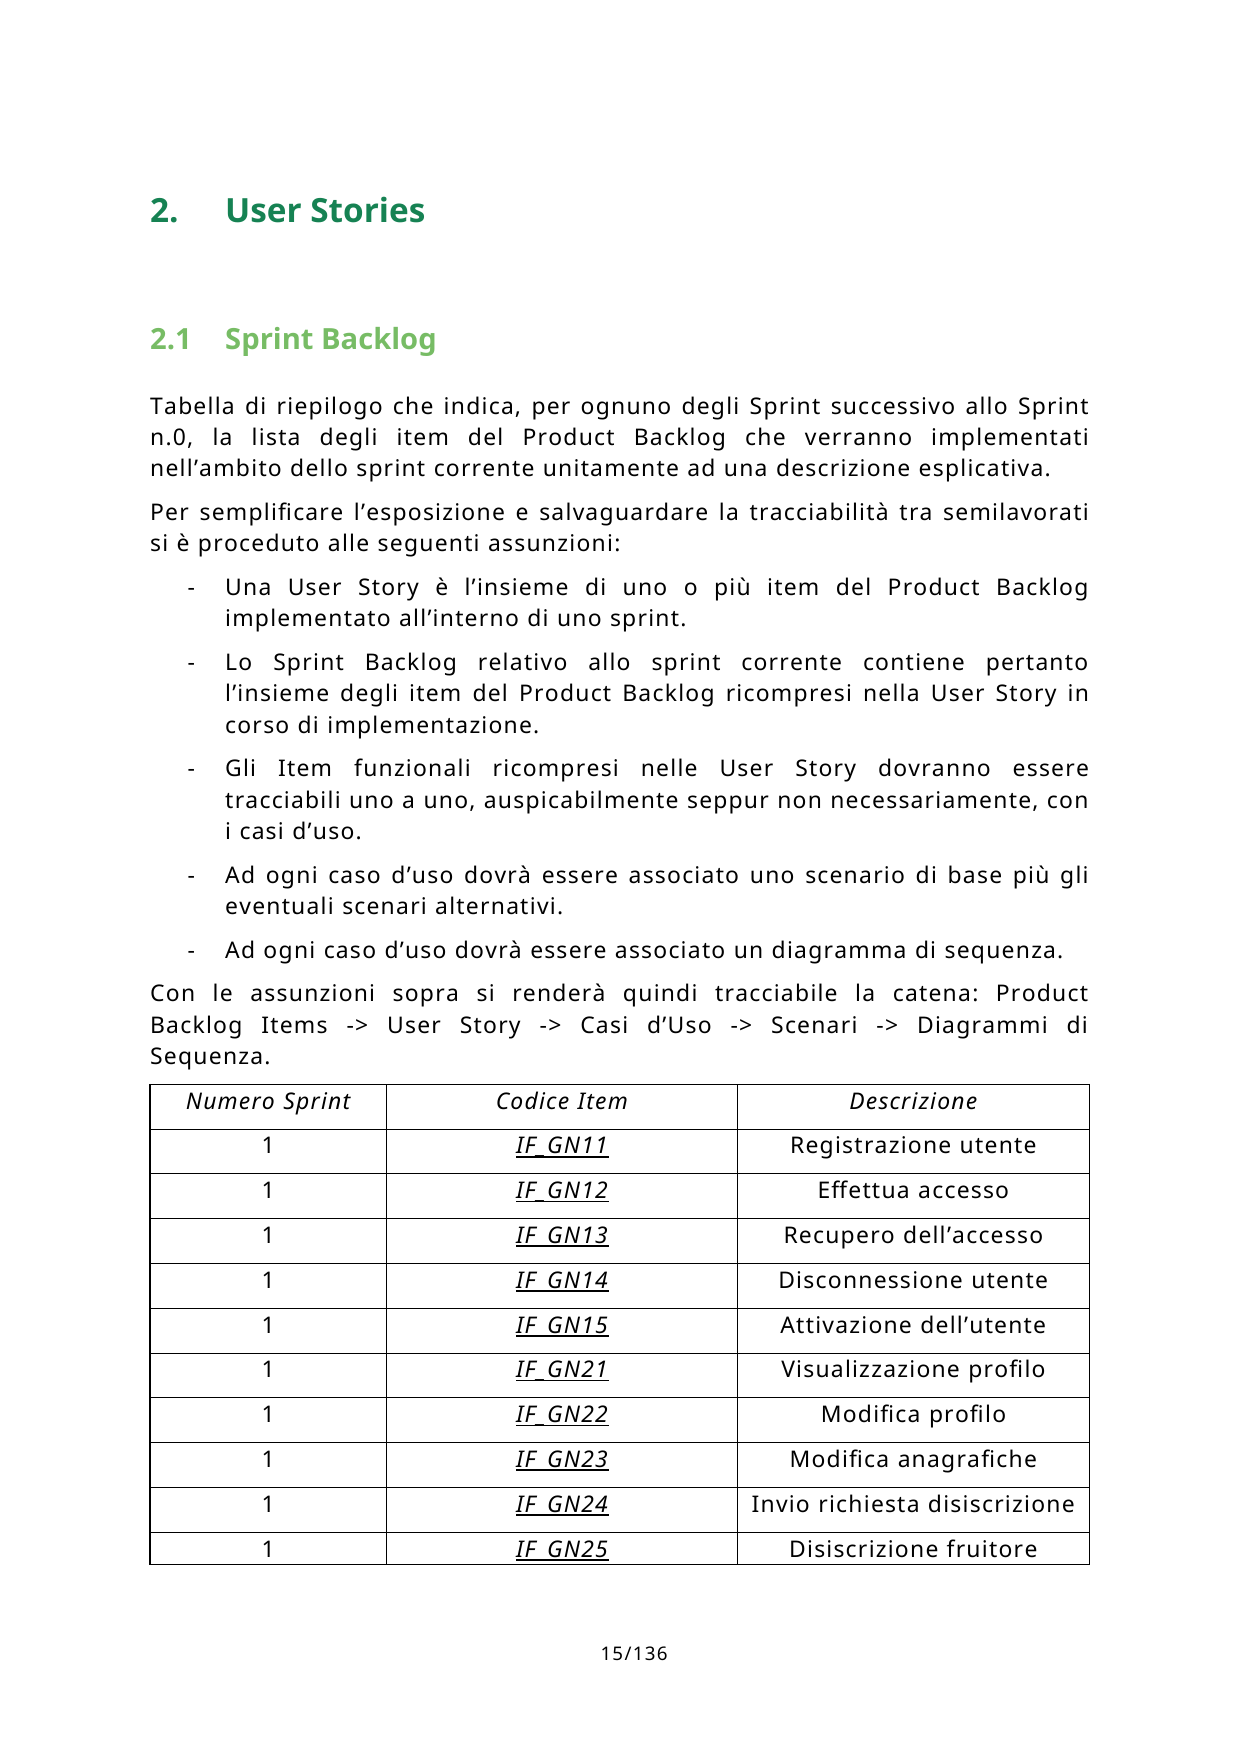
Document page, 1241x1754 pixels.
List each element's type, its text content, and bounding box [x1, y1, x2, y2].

list Lo Sprint Backlog relativo allo sprint corrente contiene pertanto l’insieme degli item del Product Backlog ricompresi nella User Story in corso di implementazione. [187, 646, 1090, 740]
table_cell IF_GN25 [387, 1533, 737, 1564]
text Per semplificare l’esposizione e salvaguardare la tracciabilità tra semilavorati si è proceduto alle seguenti assunzioni: [150, 496, 1090, 559]
list Ad ogni caso d’uso dovrà essere associato un diagramma di sequenza. [187, 934, 1090, 965]
list Gli Item funzionali ricompresi nelle User Story dovranno essere tracciabili uno a uno, auspicabilmente seppur non necessariamente, con i casi d’uso. [187, 752, 1090, 846]
text Tabella di riepilogo che indica, per ognuno degli Sprint successivo allo Sprint n.0, la lista degli item del Product Backlog che verranno implementati nell’ambito dello sprint corrente unitamente ad una descrizione esplicativa. [150, 390, 1090, 484]
table_header Descrizione [738, 1085, 1089, 1128]
table_cell 1 [151, 1219, 386, 1263]
table_cell IF_GN24 [387, 1488, 737, 1532]
table_cell Registrazione utente [738, 1130, 1089, 1173]
table_header Numero Sprint [151, 1085, 386, 1128]
table_cell 1 [151, 1354, 386, 1397]
list Ad ogni caso d’uso dovrà essere associato uno scenario di base più gli eventuali scenari alternativi. [187, 859, 1090, 921]
table_cell IF_GN14 [387, 1264, 737, 1308]
table_cell 1 [151, 1174, 386, 1218]
table_cell 1 [151, 1309, 386, 1352]
table_cell Attivazione dell’utente [738, 1309, 1089, 1352]
list Una User Story è l’insieme di uno o più item del Product Backlog implementato all’interno di uno sprint. [187, 571, 1090, 634]
table_cell 1 [151, 1533, 386, 1564]
table_cell 1 [151, 1488, 386, 1532]
table_cell Invio richiesta disiscrizione [738, 1488, 1089, 1532]
table_cell IF_GN13 [387, 1219, 737, 1263]
table_cell IF_GN11 [387, 1130, 737, 1173]
table_cell Recupero dell’accesso [738, 1219, 1089, 1263]
table_header Codice Item [387, 1085, 737, 1128]
subtitle User Stories [150, 187, 1090, 233]
table_cell IF_GN22 [387, 1398, 737, 1442]
table_cell Modifica profilo [738, 1398, 1089, 1442]
table_cell 1 [151, 1130, 386, 1173]
table_cell IF_GN21 [387, 1354, 737, 1397]
table_cell 1 [151, 1398, 386, 1442]
table_cell Disconnessione utente [738, 1264, 1089, 1308]
table_cell Visualizzazione profilo [738, 1354, 1089, 1397]
table_cell 1 [151, 1264, 386, 1308]
table_cell IF_GN23 [387, 1443, 737, 1487]
table_cell Modifica anagrafiche [738, 1443, 1089, 1487]
subtitle Sprint Backlog [150, 318, 1090, 358]
table_cell Disiscrizione fruitore [738, 1533, 1089, 1564]
table_cell Effettua accesso [738, 1174, 1089, 1218]
text Con le assunzioni sopra si renderà quindi tracciabile la catena: Product Backlog Items -> User Story -> Casi d’Uso -> Scenari -> Diagrammi di Sequenza. [150, 977, 1090, 1071]
table_cell IF_GN12 [387, 1174, 737, 1218]
table_cell 1 [151, 1443, 386, 1487]
table_cell IF_GN15 [387, 1309, 737, 1352]
